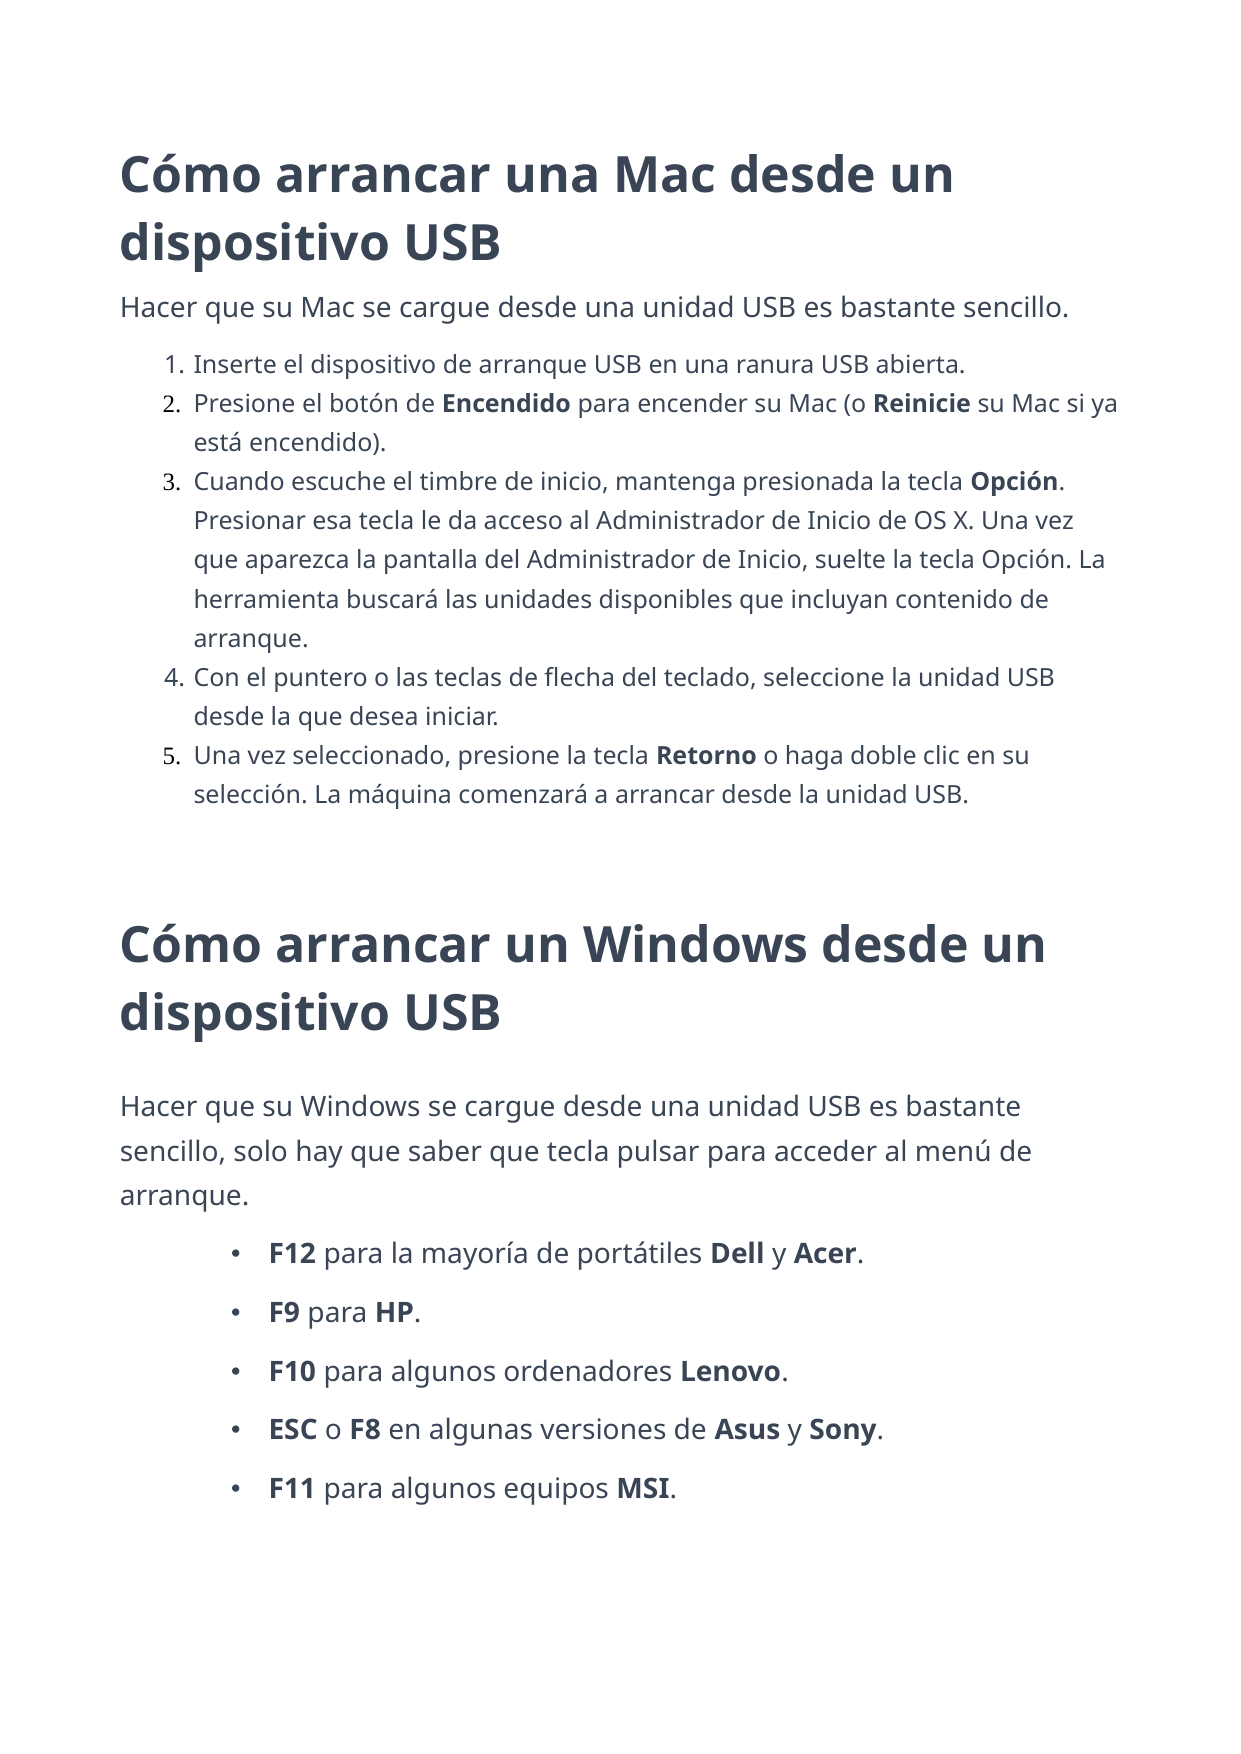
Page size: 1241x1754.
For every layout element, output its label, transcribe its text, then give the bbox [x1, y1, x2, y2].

list Cuando escuche el timbre de inicio, mantenga presionada la tecla Opción. Presionar esa tecla le da acceso al Administrador de Inicio de OS X. Una vez que aparezca la pantalla del Administrador de Inicio, suelte la tecla Opción. La herramienta buscará las unidades disponibles que incluyan contenido de arranque. [162, 464, 1122, 654]
list F10 para algunos ordenadores Lenovo. [229, 1351, 1122, 1389]
text Hacer que su Windows se cargue desde una unidad USB es bastante sencillo, solo hay que saber que tecla pulsar para acceder al menú de arranque. [118, 1087, 1122, 1213]
list F11 para algunos equipos MSI. [229, 1468, 1122, 1506]
text Hacer que su Mac se cargue desde una unidad USB es bastante sencillo. [118, 288, 1122, 326]
list ESC o F8 en algunas versiones de Asus y Sony. [229, 1409, 1122, 1448]
subtitle Cómo arrancar una Mac desde un dispositivo USB [118, 139, 1122, 275]
list Una vez seleccionado, presione la tecla Retorno o haga doble clic en su selección. La máquina comenzará a arrancar desde la unidad USB. [162, 738, 1122, 811]
subtitle Cómo arrancar un Windows desde un dispositivo USB [118, 909, 1122, 1046]
list F12 para la mayoría de portátiles Dell y Acer. [229, 1233, 1122, 1272]
list Inserte el dispositivo de arranque USB en una ranura USB abierta. [162, 346, 1122, 380]
list F9 para HP. [229, 1292, 1122, 1331]
list Presione el botón de Encendido para encender su Mac (o Reinicie su Mac si ya está encendido). [162, 386, 1122, 459]
list Con el puntero o las teclas de flecha del teclado, seleccione la unidad USB desde la que desea iniciar. [162, 660, 1122, 733]
